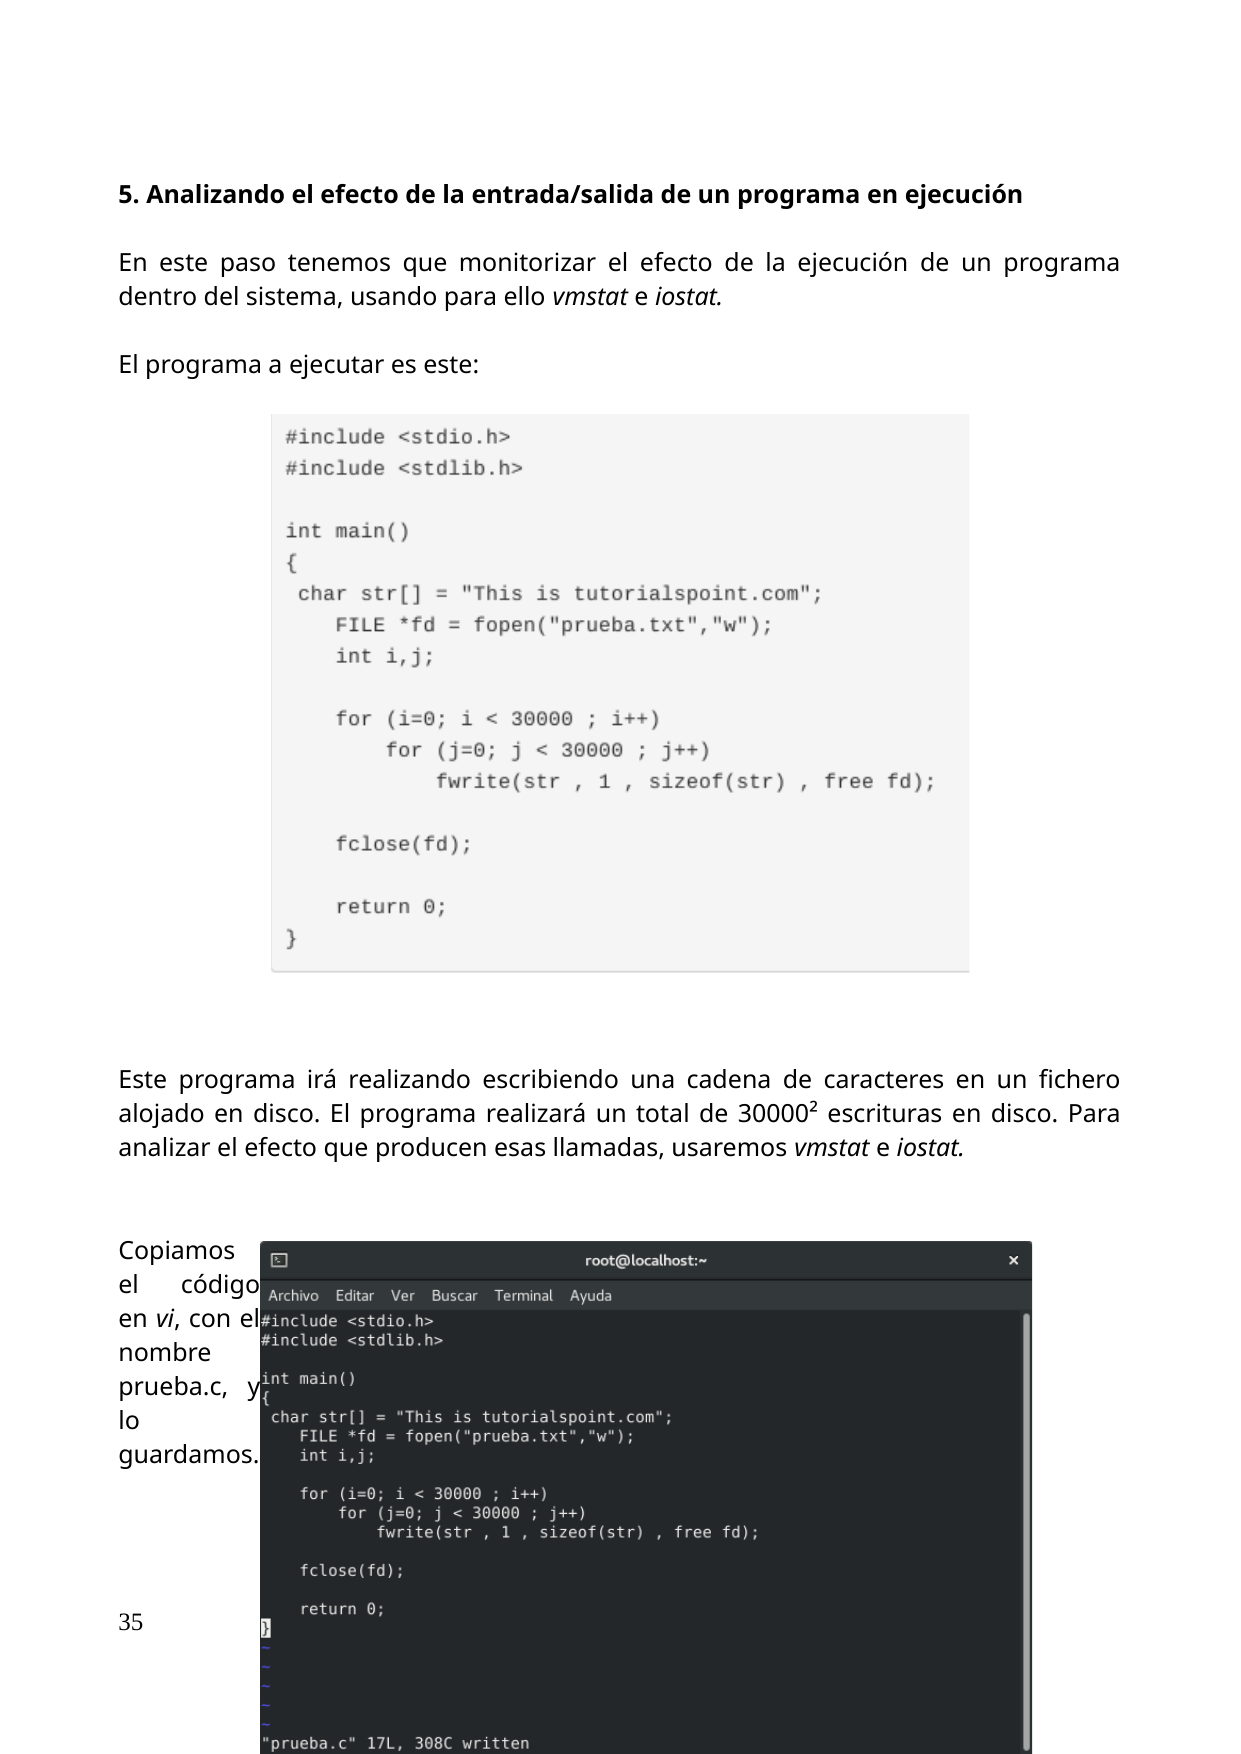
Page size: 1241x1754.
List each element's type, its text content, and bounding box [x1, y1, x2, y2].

text El programa a ejecutar es este: [118, 347, 1122, 381]
text 5. Analizando el efecto de la entrada/salida de un programa en ejecución [118, 176, 1122, 210]
text Copiamos el código en vi, con el nombre prueba.c, y lo guardamos. [118, 1232, 1122, 1471]
picture [260, 1241, 1033, 1754]
text Este programa irá realizando escribiendo una cadena de caracteres en un fichero alojado en disco. El programa realizará un total de 30000² escrituras en disco. Para analizar el efecto que producen esas llamadas, usaremos vmstat e iostat. [118, 1062, 1122, 1164]
text En este paso tenemos que monitorizar el efecto de la ejecución de un programa dentro del sistema, usando para ello vmstat e iostat. [118, 244, 1122, 313]
picture [271, 414, 970, 976]
